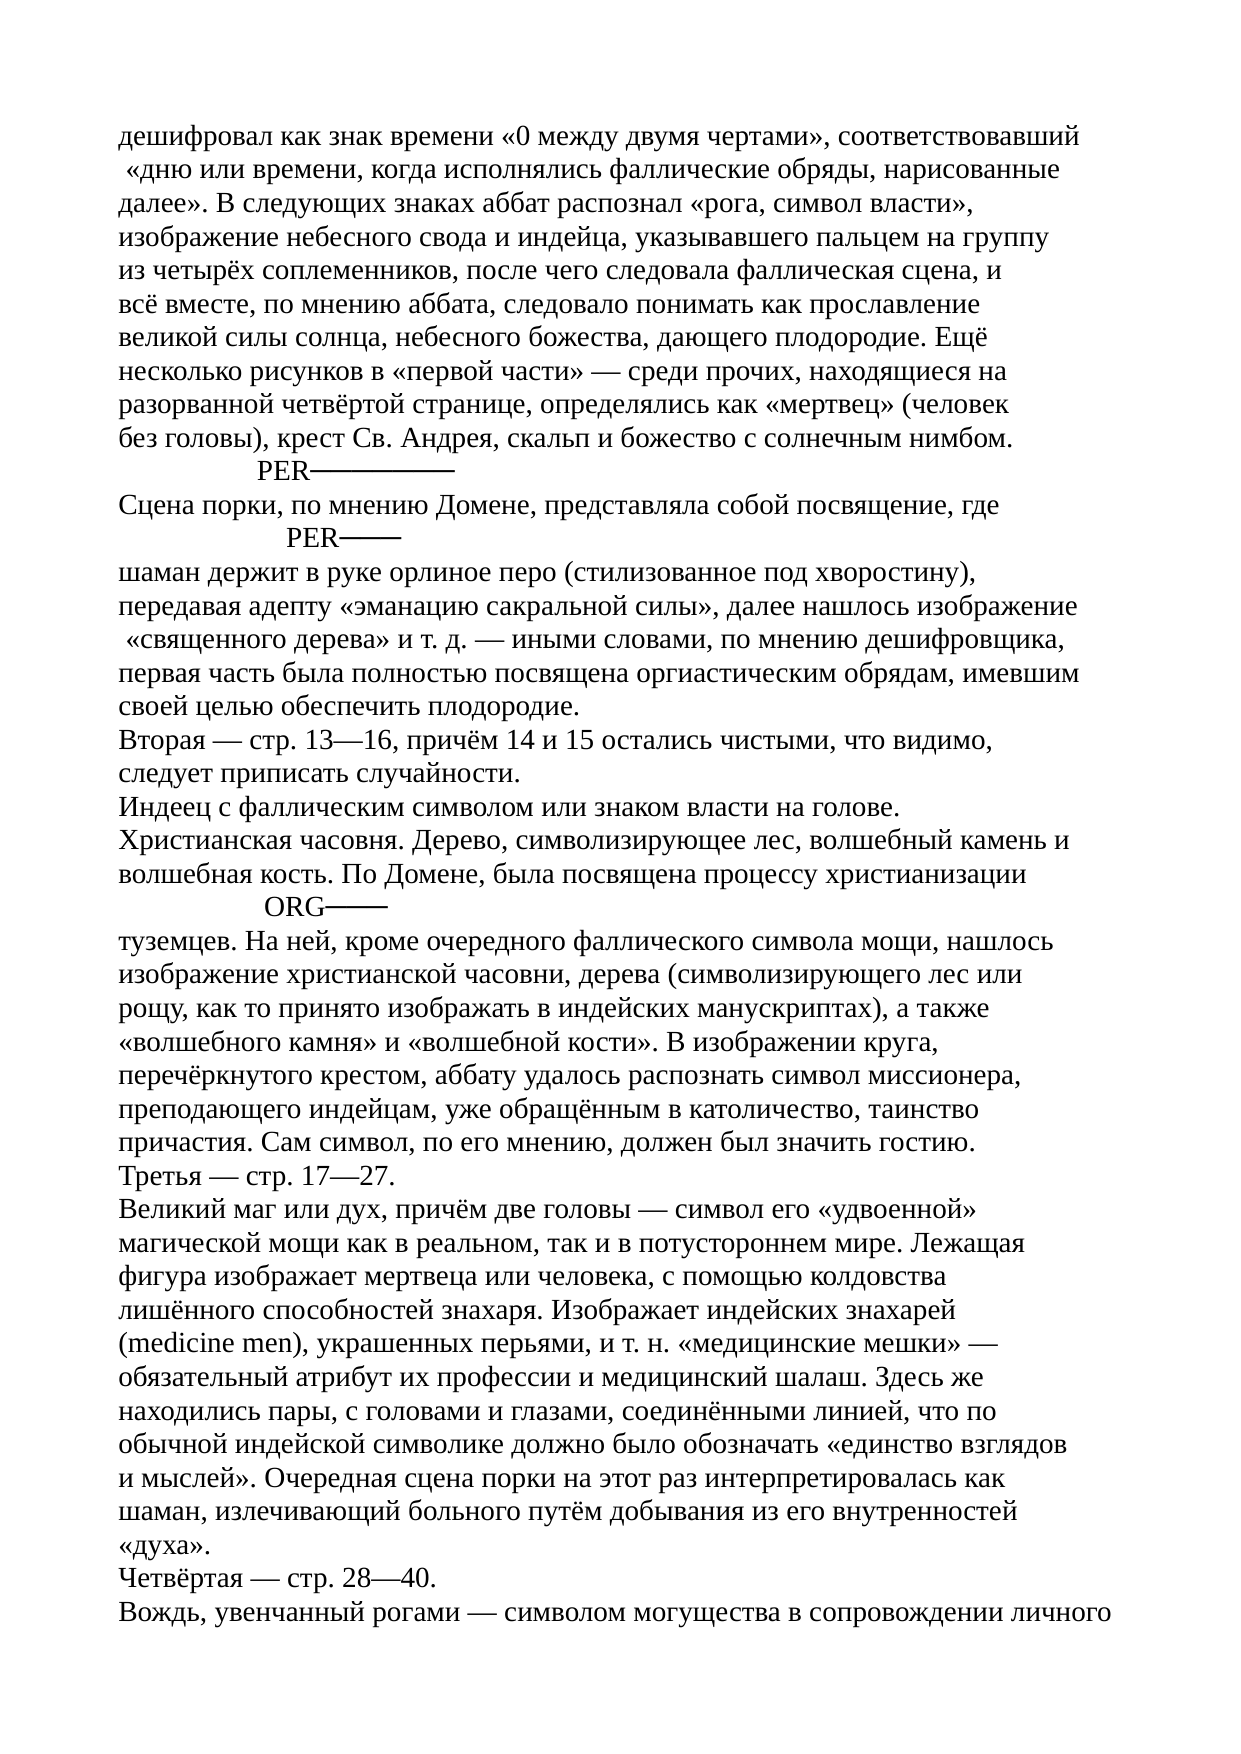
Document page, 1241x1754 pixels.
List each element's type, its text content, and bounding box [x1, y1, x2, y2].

text лишённого способностей знахаря. Изображает индейских знахарей [118, 1292, 1122, 1326]
text «дню или времени, когда исполнялись фаллические обряды, нарисованные [118, 152, 1122, 185]
text обычной индейской символике должно было обозначать «единство взглядов [118, 1426, 1122, 1460]
text всё вместе, по мнению аббата, следовало понимать как прославление [118, 286, 1122, 319]
text Индеец с фаллическим символом или знаком власти на голове. [118, 789, 1122, 822]
text Вторая — стр. 13—16, причём 14 и 15 остались чистыми, что видимо, [118, 722, 1122, 755]
text без головы), крест Св. Андрея, скальп и божество с солнечным нимбом. [118, 420, 1122, 453]
text дешифровал как знак времени «0 между двумя чертами», соответствовавший [118, 118, 1122, 152]
text PER─── [118, 521, 1122, 554]
text магической мощи как в реальном, так и в потустороннем мире. Лежащая [118, 1225, 1122, 1258]
text Четвёртая — стр. 28—40. [118, 1560, 1122, 1594]
text несколько рисунков в «первой части» — среди прочих, находящиеся на [118, 353, 1122, 386]
text первая часть была полностью посвящена оргиастическим обрядам, имевшим [118, 655, 1122, 688]
text следует приписать случайности. [118, 755, 1122, 789]
text Вождь, увенчанный рогами — символом могущества в сопровождении личного [118, 1594, 1122, 1627]
text «священного дерева» и т. д. — иными словами, по мнению дешифровщика, [118, 621, 1122, 655]
text волшебная кость. По Домене, была посвящена процессу христианизации [118, 856, 1122, 889]
text своей целью обеспечить плодородие. [118, 688, 1122, 722]
text обязательный атрибут их профессии и медицинский шалаш. Здесь же [118, 1359, 1122, 1393]
text из четырёх соплеменников, после чего следовала фаллическая сцена, и [118, 252, 1122, 286]
text PER─────── [118, 453, 1122, 487]
text шаман, излечивающий больного путём добывания из его внутренностей [118, 1493, 1122, 1527]
text перечёркнутого крестом, аббату удалось распознать символ миссионера, [118, 1057, 1122, 1091]
text причастия. Сам символ, по его мнению, должен был значить гостию. [118, 1124, 1122, 1158]
text «волшебного камня» и «волшебной кости». В изображении круга, [118, 1024, 1122, 1057]
text и мыслей». Очередная сцена порки на этот раз интерпретировалась как [118, 1460, 1122, 1493]
text великой силы солнца, небесного божества, дающего плодородие. Ещё [118, 319, 1122, 353]
text находились пары, с головами и глазами, соединёнными линией, что по [118, 1393, 1122, 1426]
text преподающего индейцам, уже обращённым в католичество, таинство [118, 1091, 1122, 1124]
text изображение небесного свода и индейца, указывавшего пальцем на группу [118, 219, 1122, 252]
text Третья — стр. 17—27. [118, 1158, 1122, 1191]
text далее». В следующих знаках аббат распознал «рога, символ власти», [118, 185, 1122, 219]
text (medicine men), украшенных перьями, и т. н. «медицинские мешки» — [118, 1326, 1122, 1359]
text Сцена порки, по мнению Домене, представляла собой посвящение, где [118, 487, 1122, 521]
text рощу, как то принято изображать в индейских манускриптах), а также [118, 990, 1122, 1024]
text разорванной четвёртой странице, определялись как «мертвец» (человек [118, 386, 1122, 420]
text передавая адепту «эманацию сакральной силы», далее нашлось изображение [118, 588, 1122, 621]
text Христианская часовня. Дерево, символизирующее лес, волшебный камень и [118, 822, 1122, 856]
text фигура изображает мертвеца или человека, с помощью колдовства [118, 1258, 1122, 1292]
text ORG─── [118, 889, 1122, 923]
text шаман держит в руке орлиное перо (стилизованное под хворостину), [118, 554, 1122, 588]
text изображение христианской часовни, дерева (символизирующего лес или [118, 957, 1122, 990]
text Великий маг или дух, причём две головы — символ его «удвоенной» [118, 1191, 1122, 1225]
text туземцев. На ней, кроме очередного фаллического символа мощи, нашлось [118, 923, 1122, 957]
text «духа». [118, 1527, 1122, 1560]
